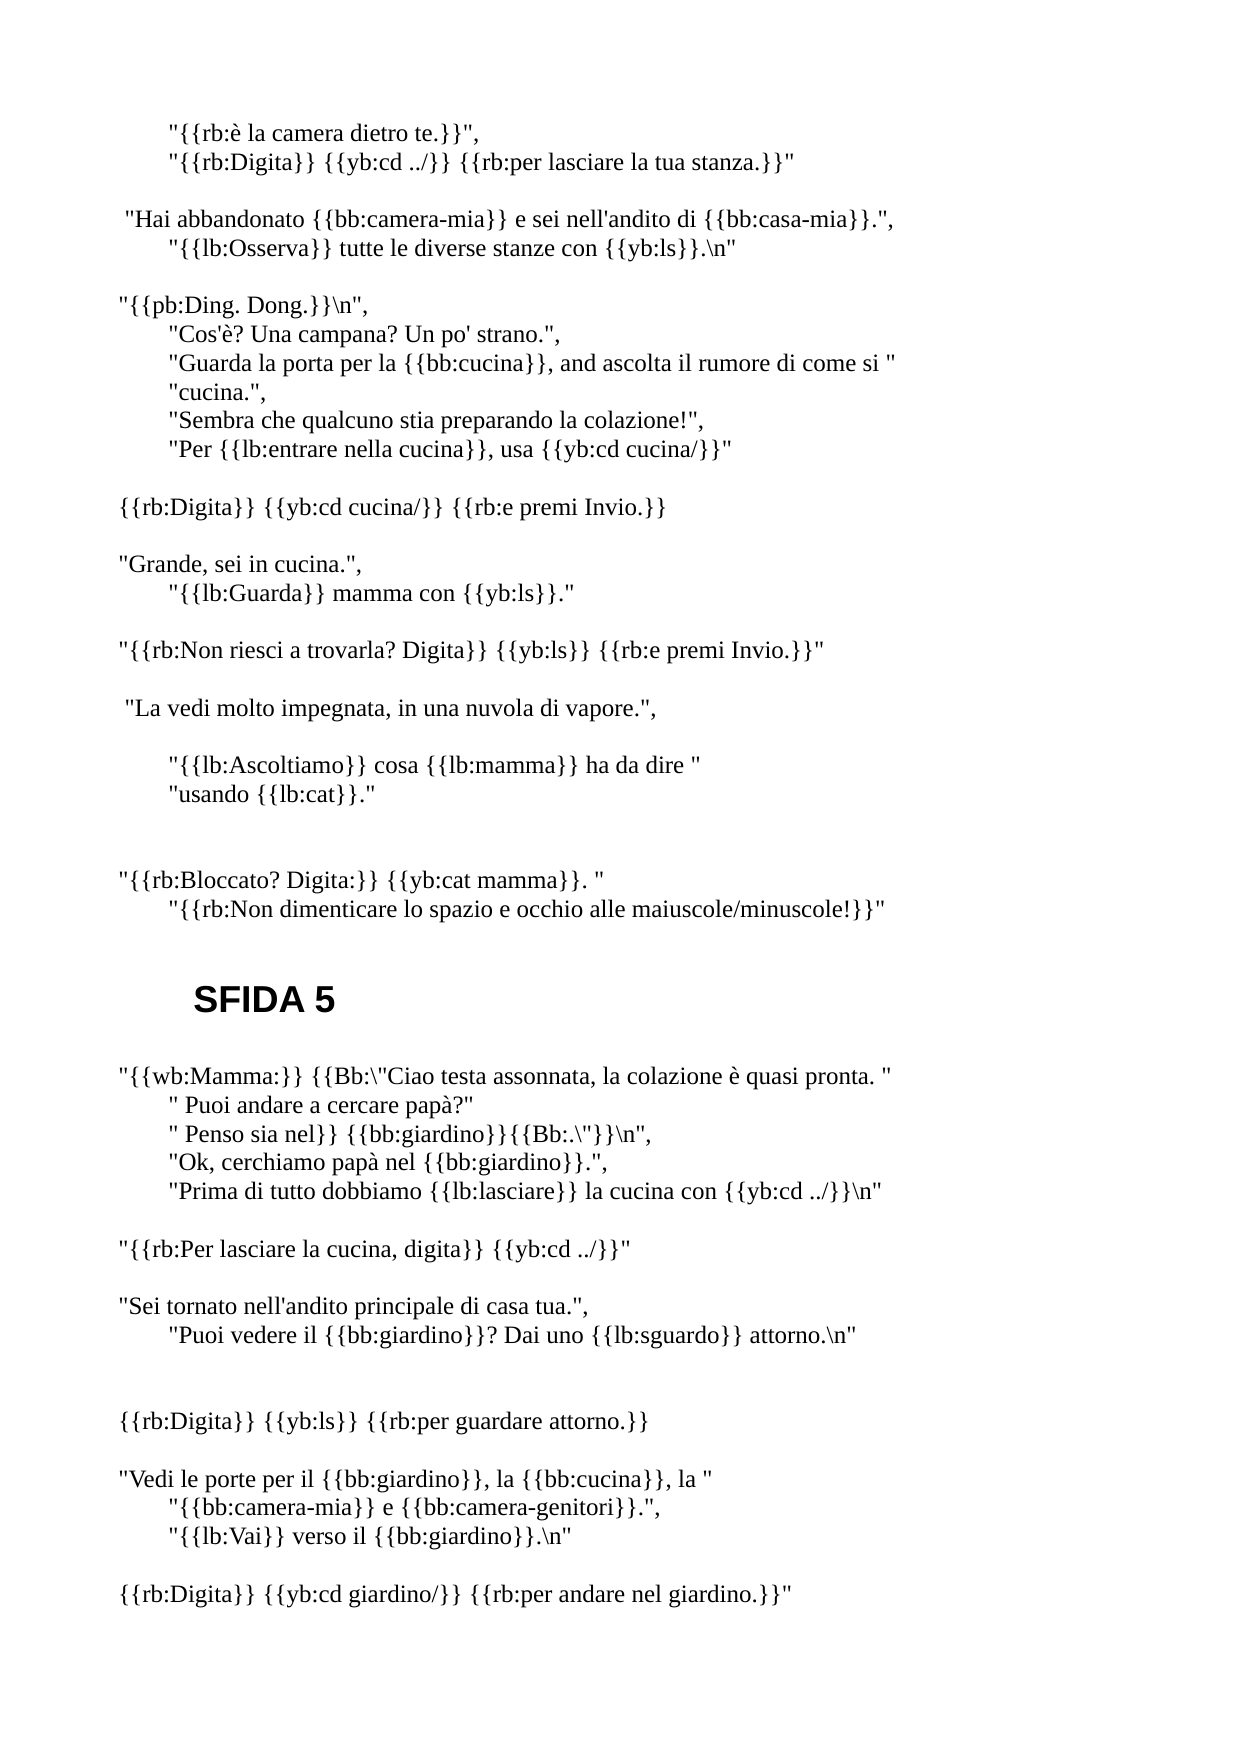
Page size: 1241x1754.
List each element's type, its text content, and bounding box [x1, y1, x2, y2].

text "{{lb:Guarda}} mamma con {{yb:ls}}." [118, 578, 1122, 607]
text " Puoi andare a cercare papà?" [118, 1090, 1122, 1119]
text "Guarda la porta per la {{bb:cucina}}, and ascolta il rumore di come si " [118, 348, 1122, 377]
text {{rb:Digita}} {{yb:ls}} {{rb:per guardare attorno.}} [118, 1406, 1122, 1435]
text "{{lb:Osserva}} tutte le diverse stanze con {{yb:ls}}.\n" [118, 233, 1122, 262]
text "Ok, cerchiamo papà nel {{bb:giardino}}.", [118, 1147, 1122, 1176]
text "{{rb:Bloccato? Digita:}} {{yb:cat mamma}}. " [118, 866, 1122, 894]
text "{{rb:Non riesci a trovarla? Digita}} {{yb:ls}} {{rb:e premi Invio.}}" [118, 636, 1122, 664]
text "Puoi vedere il {{bb:giardino}}? Dai uno {{lb:sguardo}} attorno.\n" [118, 1320, 1122, 1349]
text "{{pb:Ding. Dong.}}\n", [118, 291, 1122, 319]
text "{{rb:Non dimenticare lo spazio e occhio alle maiuscole/minuscole!}}" [118, 894, 1122, 923]
text "Hai abbandonato {{bb:camera-mia}} e sei nell'andito di {{bb:casa-mia}}.", [118, 204, 1122, 233]
text "Grande, sei in cucina.", [118, 549, 1122, 578]
text "Cos'è? Una campana? Un po' strano.", [118, 319, 1122, 348]
text "{{rb:è la camera dietro te.}}", [118, 118, 1122, 147]
text "Sembra che qualcuno stia preparando la colazione!", [118, 406, 1122, 434]
text "La vedi molto impegnata, in una nuvola di vapore.", [118, 693, 1122, 722]
text "Per {{lb:entrare nella cucina}}, usa {{yb:cd cucina/}}" [118, 434, 1122, 463]
text "{{rb:Per lasciare la cucina, digita}} {{yb:cd ../}}" [118, 1234, 1122, 1262]
text "usando {{lb:cat}}." [118, 779, 1122, 808]
text "{{bb:camera-mia}} e {{bb:camera-genitori}}.", [118, 1492, 1122, 1521]
text {{rb:Digita}} {{yb:cd cucina/}} {{rb:e premi Invio.}} [118, 492, 1122, 521]
text "{{rb:Digita}} {{yb:cd ../}} {{rb:per lasciare la tua stanza.}}" [118, 147, 1122, 176]
text "Sei tornato nell'andito principale di casa tua.", [118, 1291, 1122, 1320]
text "Prima di tutto dobbiamo {{lb:lasciare}} la cucina con {{yb:cd ../}}\n" [118, 1176, 1122, 1205]
subtitle SFIDA 5 [118, 977, 1122, 1020]
text "{{lb:Vai}} verso il {{bb:giardino}}.\n" [118, 1521, 1122, 1550]
text "{{lb:Ascoltiamo}} cosa {{lb:mamma}} ha da dire " [118, 751, 1122, 779]
text "Vedi le porte per il {{bb:giardino}}, la {{bb:cucina}}, la " [118, 1464, 1122, 1492]
text " Penso sia nel}} {{bb:giardino}}{{Bb:.\"}}\n", [118, 1119, 1122, 1147]
text "cucina.", [118, 377, 1122, 406]
text {{rb:Digita}} {{yb:cd giardino/}} {{rb:per andare nel giardino.}}" [118, 1579, 1122, 1607]
text "{{wb:Mamma:}} {{Bb:\"Ciao testa assonnata, la colazione è quasi pronta. " [118, 1061, 1122, 1090]
